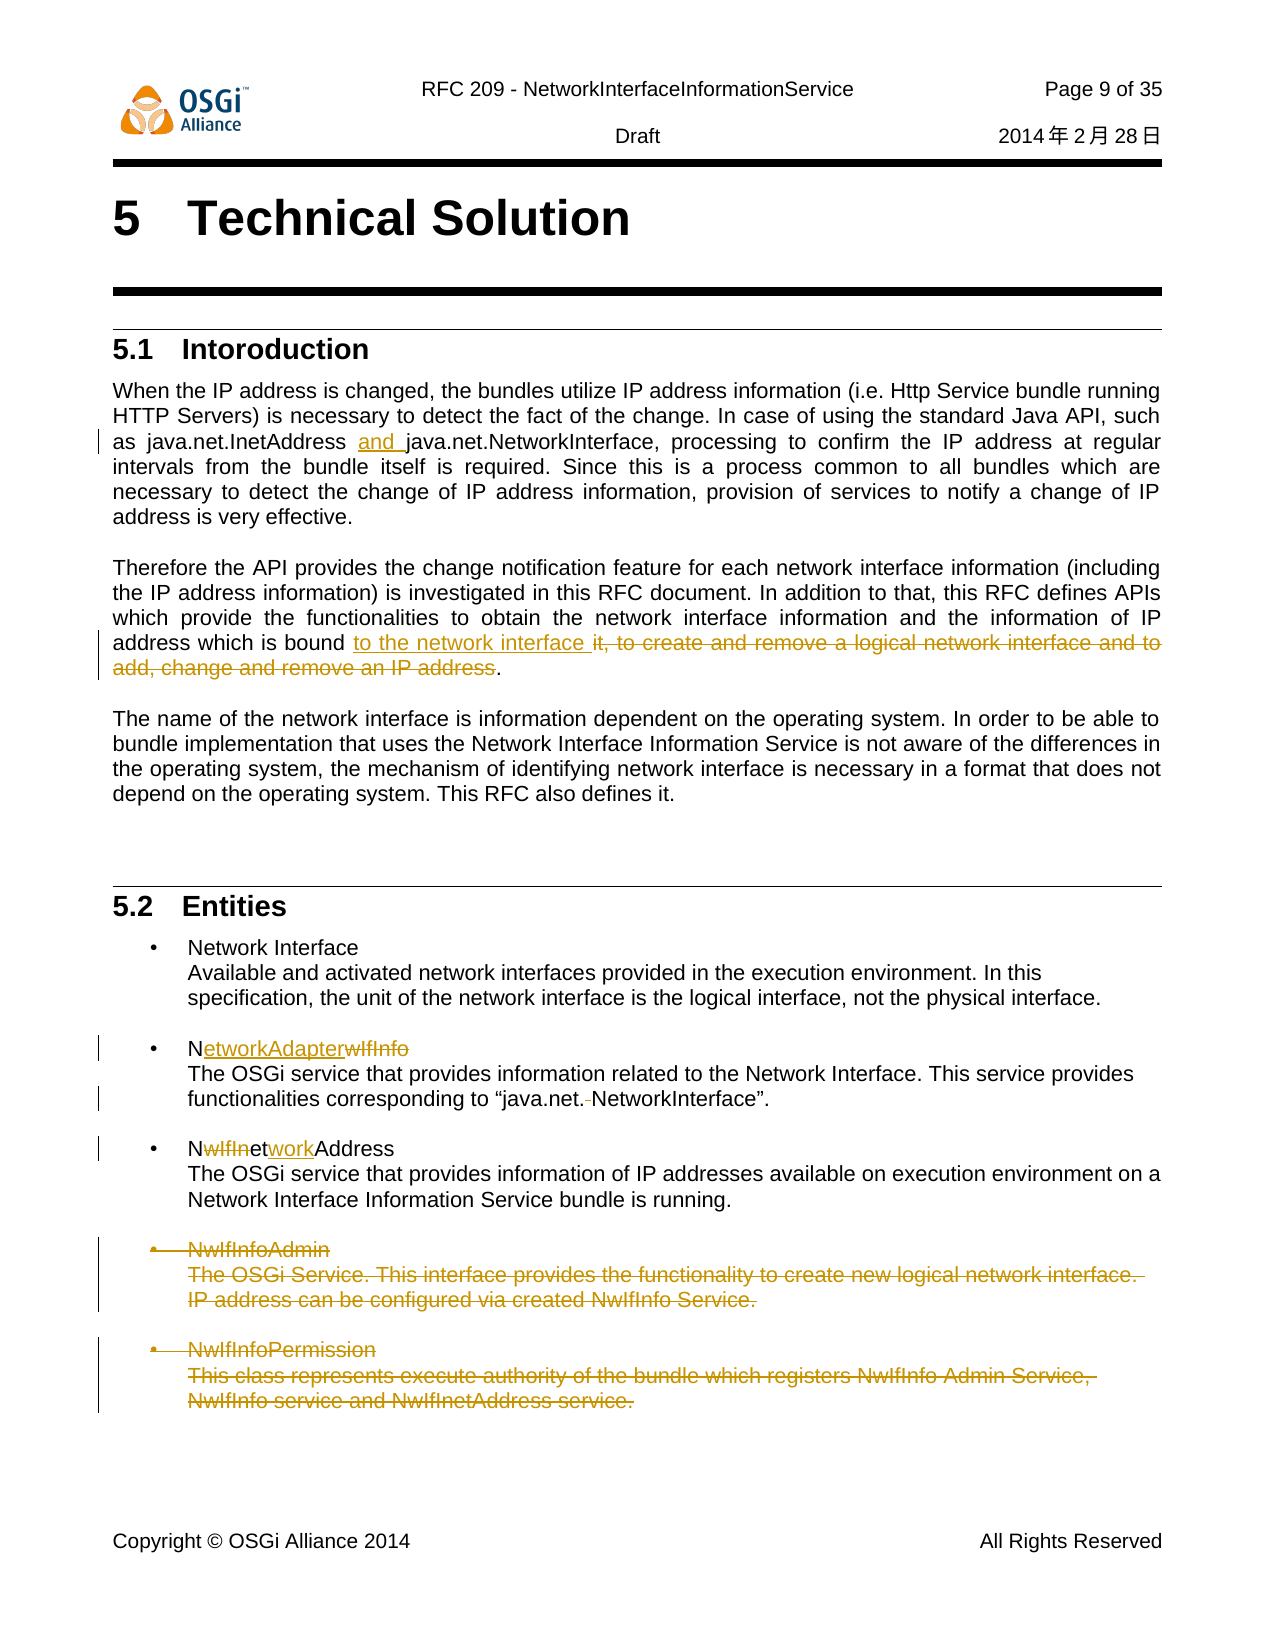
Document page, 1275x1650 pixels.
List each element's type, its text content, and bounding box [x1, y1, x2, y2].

subtitle Technical Solution [112, 160, 1162, 296]
list NetworkAdapter The OSGi service that provides information related to the Network Interface. This service provides functionalities corresponding to “java.net.NetworkInterface”. [150, 1035, 1162, 1111]
list NetworkAdapterException Exception class that represents a processing failure of NetworkAdapter. [150, 1237, 1162, 1312]
text When the IP address is changed, the bundles utilize IP address information (i.e. Http Service bundle running HTTP Servers) is necessary to detect the fact of the change. In case of using the standard Java API, such as java.net.InetAddress and java.net.NetworkInterface, processing to confirm the IP address at regular intervals from the bundle itself is required. Since this is a process common to all bundles which are necessary to detect the change of IP address information, provision of services to notify a change of IP address is very effective. [112, 378, 1162, 529]
text Therefore the API provides the change notification feature for each network interface information (including the IP address information) is investigated in this RFC document. In addition to that, this RFC defines APIs which provide the functionalities to obtain the network interface information and the information of IP address which is bound to the network interface . [112, 554, 1162, 680]
text The name of the network interface is information dependent on the operating system. In order to be able to bundle implementation that uses the Network Interface Information Service is not aware of the differences in the operating system, the mechanism of identifying network interface is necessary in a format that does not depend on the operating system. This RFC also defines it. [112, 705, 1162, 806]
subtitle Entities [112, 887, 1162, 922]
list NetworkAddress The OSGi service that provides information of IP addresses available on execution environment on a Network Interface Information Service bundle is running. [150, 1136, 1162, 1212]
list Network Interface Available and activated network interfaces provided in the execution environment. In this specification, the unit of the network interface is the logical interface, not the physical interface. [150, 935, 1162, 1010]
picture [113, 78, 257, 142]
subtitle Intoroduction [112, 330, 1162, 366]
